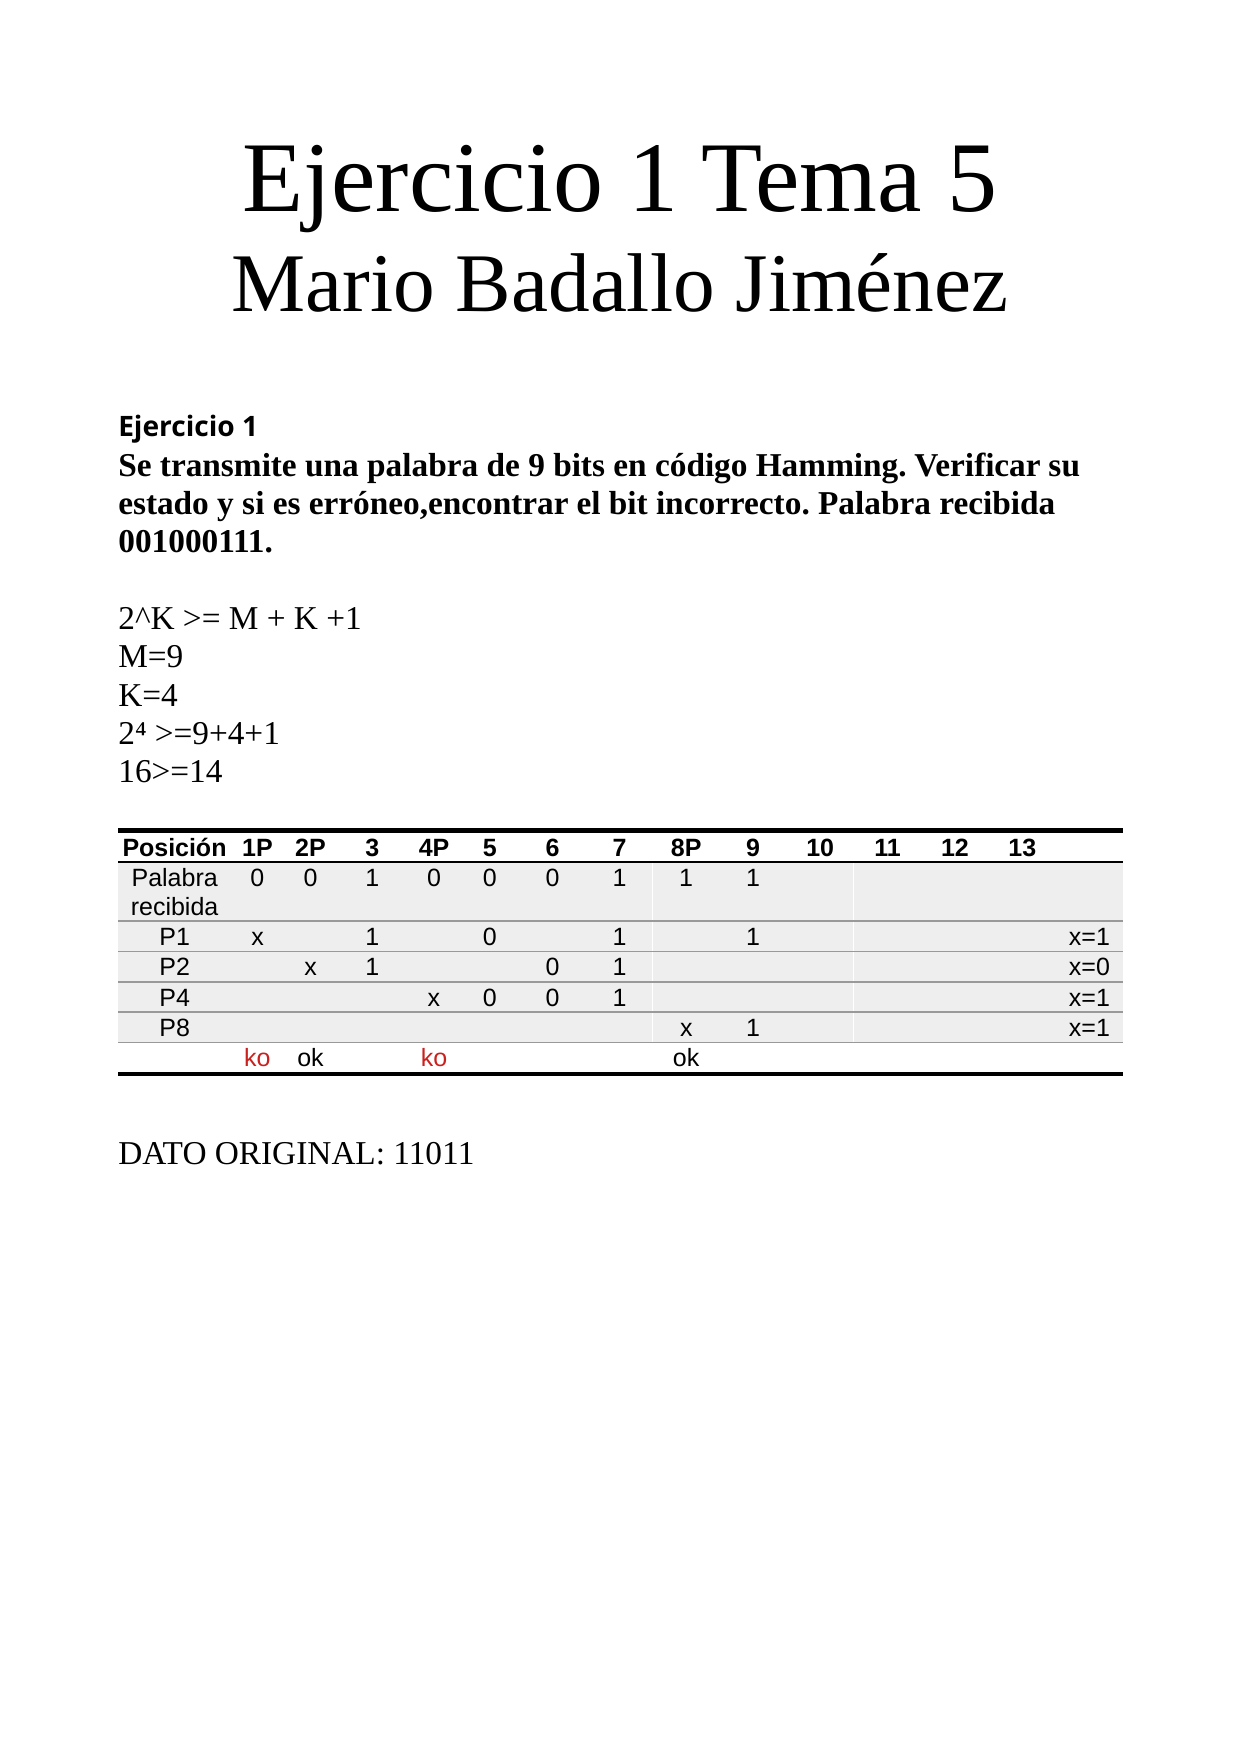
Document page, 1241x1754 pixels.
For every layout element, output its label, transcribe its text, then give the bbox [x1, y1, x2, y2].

table_cell [407, 922, 460, 951]
table_header 8P [653, 833, 719, 861]
table_cell 1 [719, 1013, 786, 1042]
table_cell 1 [586, 952, 652, 981]
table_cell [231, 1013, 284, 1042]
table_cell [854, 922, 921, 951]
table_cell 0 [519, 983, 586, 1011]
table_cell [854, 1013, 921, 1042]
table_cell x=1 [1056, 983, 1123, 1011]
table_cell [284, 983, 337, 1011]
table_cell 1 [586, 863, 652, 920]
table_cell [786, 1043, 853, 1072]
table_cell ok [284, 1043, 337, 1072]
table_cell [519, 922, 586, 951]
table_cell 1 [719, 922, 786, 951]
table_cell 1 [586, 922, 652, 951]
table_cell [460, 1043, 519, 1072]
table_header 13 [988, 833, 1056, 861]
table_cell ok [653, 1043, 719, 1072]
table_cell 1 [337, 952, 407, 981]
table_cell [337, 1013, 407, 1042]
table_cell x [284, 952, 337, 981]
table_cell [786, 983, 853, 1011]
table_cell [786, 952, 853, 981]
table_cell [921, 922, 988, 951]
table_header 5 [460, 833, 519, 861]
table_header 2P [284, 833, 337, 861]
table_cell 1 [719, 863, 786, 920]
table_cell [407, 1013, 460, 1042]
table_cell [786, 922, 853, 951]
text Mario Badallo Jiménez [118, 233, 1122, 329]
text 16>=14 [118, 752, 1122, 790]
table_cell 0 [460, 922, 519, 951]
table_cell [284, 922, 337, 951]
table_cell [337, 1043, 407, 1072]
table_cell [231, 952, 284, 981]
table_header 4P [407, 833, 460, 861]
table_cell [854, 983, 921, 1011]
table_cell 0 [284, 863, 337, 920]
table_cell 0 [460, 863, 519, 920]
text Se transmite una palabra de 9 bits en código Hamming. Verificar su estado y si es erróneo,encontrar el bit incorrecto. Palabra recibida 001000111. [118, 445, 1122, 560]
table_cell 0 [231, 863, 284, 920]
table_cell [337, 983, 407, 1011]
table_cell 0 [407, 863, 460, 920]
table_cell [786, 863, 853, 920]
table_cell 0 [460, 983, 519, 1011]
table_cell [988, 983, 1056, 1011]
table_cell ko [407, 1043, 460, 1072]
table_cell P1 [118, 922, 231, 951]
table_cell [519, 1043, 586, 1072]
text Ejercicio 1 Tema 5 [118, 118, 1122, 233]
table_header 1P [231, 833, 284, 861]
table_header [1056, 833, 1123, 861]
text DATO ORIGINAL: 11011 [118, 1133, 1122, 1172]
table_cell [854, 1043, 921, 1072]
table_cell [1056, 1043, 1123, 1072]
text K=4 [118, 675, 1122, 713]
table_cell [988, 863, 1056, 920]
table_header 7 [586, 833, 652, 861]
table_cell [586, 1013, 652, 1042]
table_cell 1 [586, 983, 652, 1011]
table_cell 1 [653, 863, 719, 920]
table_cell [921, 1043, 988, 1072]
table_cell [118, 1043, 231, 1072]
table_cell [988, 922, 1056, 951]
table_cell [407, 952, 460, 981]
text 2⁴ >=9+4+1 [118, 713, 1122, 752]
table_cell [786, 1013, 853, 1042]
table_cell [854, 952, 921, 981]
table_cell [231, 983, 284, 1011]
table_cell [586, 1043, 652, 1072]
table_cell [921, 863, 988, 920]
text 2^K >= M + K +1 [118, 598, 1122, 637]
table_cell [988, 1043, 1056, 1072]
table_header 6 [519, 833, 586, 861]
table_cell 0 [519, 952, 586, 981]
table_cell [921, 983, 988, 1011]
table_cell x=1 [1056, 922, 1123, 951]
text Ejercicio 1 [118, 406, 1122, 445]
table_header 9 [719, 833, 786, 861]
table_header 11 [854, 833, 921, 861]
table_cell [719, 952, 786, 981]
table_cell [460, 1013, 519, 1042]
table_cell x=0 [1056, 952, 1123, 981]
table_cell [653, 983, 719, 1011]
table_cell [460, 952, 519, 981]
table_cell 1 [337, 863, 407, 920]
table_cell 0 [519, 863, 586, 920]
table_cell x [231, 922, 284, 951]
table_cell [653, 922, 719, 951]
table_cell [921, 952, 988, 981]
table_cell x [407, 983, 460, 1011]
table_cell x=1 [1056, 1013, 1123, 1042]
table_cell [653, 952, 719, 981]
table_cell [519, 1013, 586, 1042]
table_cell [719, 1043, 786, 1072]
table_cell x [653, 1013, 719, 1042]
table_cell [854, 863, 921, 920]
table_cell [719, 983, 786, 1011]
table_header 12 [921, 833, 988, 861]
table_cell ko [231, 1043, 284, 1072]
table_cell P8 [118, 1013, 231, 1042]
table_cell [988, 1013, 1056, 1042]
table_cell [988, 952, 1056, 981]
table_cell [921, 1013, 988, 1042]
table_cell P2 [118, 952, 231, 981]
table_header 3 [337, 833, 407, 861]
table_cell P4 [118, 983, 231, 1011]
table_cell [284, 1013, 337, 1042]
text M=9 [118, 637, 1122, 675]
table_cell 1 [337, 922, 407, 951]
table_cell Palabra recibida [118, 863, 231, 920]
table_cell [1056, 863, 1123, 920]
table_header Posición [118, 833, 231, 861]
table_header 10 [786, 833, 853, 861]
